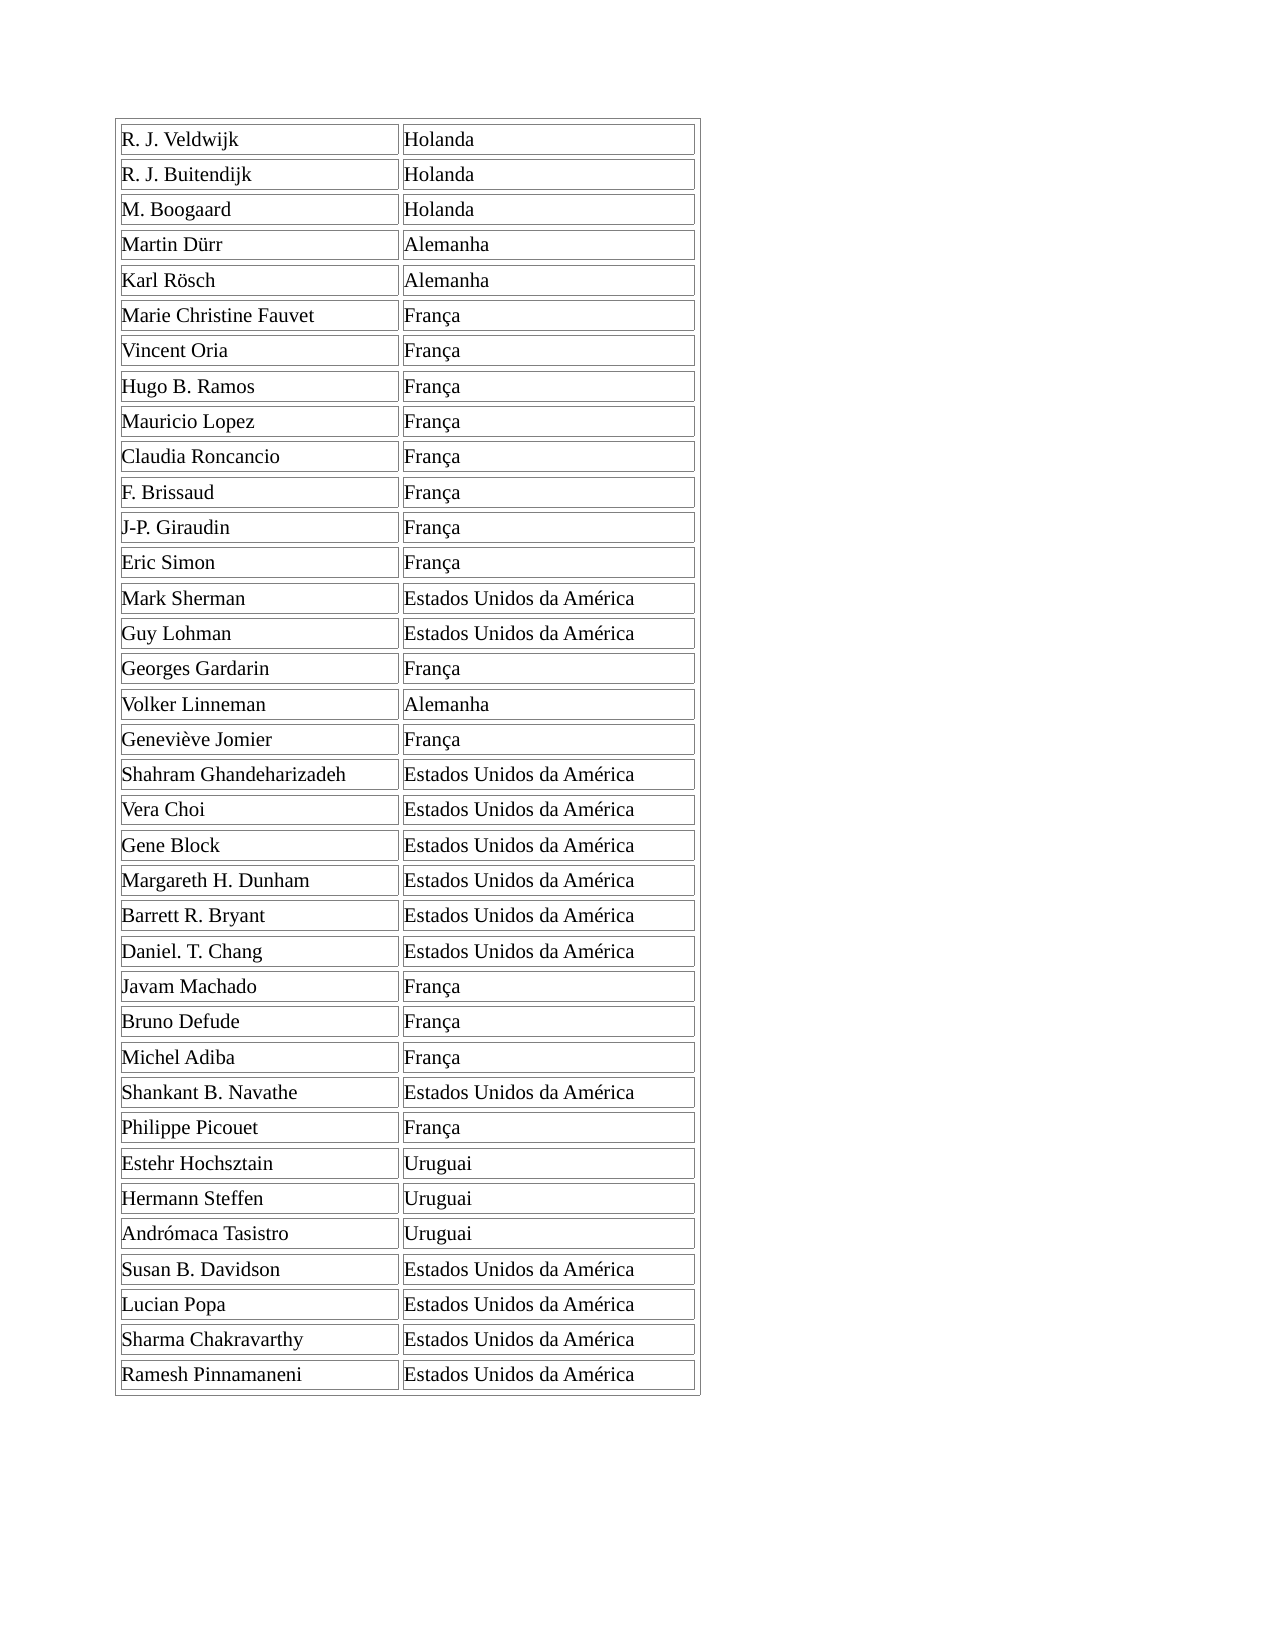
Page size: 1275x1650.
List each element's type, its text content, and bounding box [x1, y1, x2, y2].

table_cell França [401, 330, 697, 365]
table_cell Estados Unidos da América [401, 860, 697, 895]
table_cell França [401, 648, 697, 683]
table_cell Mauricio Lopez [118, 401, 401, 436]
table_cell França [401, 1036, 697, 1072]
table_cell Daniel. T. Chang [118, 930, 401, 966]
table_cell Estados Unidos da América [401, 577, 697, 612]
table_cell M. Boogaard [118, 189, 401, 224]
table_cell Uruguai [401, 1142, 697, 1177]
table_cell Estados Unidos da América [401, 789, 697, 824]
table_cell Martin Dürr [118, 224, 401, 259]
table_cell Guy Lohman [118, 613, 401, 648]
table_cell Alemanha [401, 683, 697, 718]
table_cell Volker Linneman [118, 683, 401, 718]
table_cell França [401, 295, 697, 330]
table_cell Alemanha [401, 224, 697, 259]
table_cell Michel Adiba [118, 1036, 401, 1072]
table_cell Estados Unidos da América [401, 1354, 697, 1389]
table_cell Holanda [401, 119, 697, 153]
table_cell França [401, 966, 697, 1001]
table_cell J-P. Giraudin [118, 507, 401, 542]
table_cell Bruno Defude [118, 1001, 401, 1036]
table_cell Uruguai [401, 1213, 697, 1248]
table_cell Estados Unidos da América [401, 1072, 697, 1107]
table_cell Shankant B. Navathe [118, 1072, 401, 1107]
table_cell França [401, 436, 697, 471]
table_cell Estehr Hochsztain [118, 1142, 401, 1177]
table_cell Georges Gardarin [118, 648, 401, 683]
table_cell Claudia Roncancio [118, 436, 401, 471]
table_cell Vincent Oria [118, 330, 401, 365]
table_cell França [401, 542, 697, 577]
table_cell Eric Simon [118, 542, 401, 577]
table_cell Holanda [401, 189, 697, 224]
table_cell Mark Sherman [118, 577, 401, 612]
table_cell Javam Machado [118, 966, 401, 1001]
table_cell Estados Unidos da América [401, 1284, 697, 1319]
table_cell Estados Unidos da América [401, 754, 697, 789]
table_cell França [401, 401, 697, 436]
table_cell Estados Unidos da América [401, 895, 697, 930]
table_cell Lucian Popa [118, 1284, 401, 1319]
table_cell Estados Unidos da América [401, 930, 697, 966]
table_cell Holanda [401, 154, 697, 189]
table_cell Estados Unidos da América [401, 1319, 697, 1354]
table_cell Uruguai [401, 1178, 697, 1213]
table_cell Gene Block [118, 824, 401, 860]
table_cell França [401, 507, 697, 542]
table_cell Margareth H. Dunham [118, 860, 401, 895]
table_cell França [401, 365, 697, 401]
table_cell Andrómaca Tasistro [118, 1213, 401, 1248]
table_cell Marie Christine Fauvet [118, 295, 401, 330]
table_cell Shahram Ghandeharizadeh [118, 754, 401, 789]
table_cell Hermann Steffen [118, 1178, 401, 1213]
table_cell Hugo B. Ramos [118, 365, 401, 401]
table_cell F. Brissaud [118, 471, 401, 507]
table_cell Geneviève Jomier [118, 719, 401, 754]
table_cell Vera Choi [118, 789, 401, 824]
table_cell França [401, 1107, 697, 1142]
table_cell Alemanha [401, 259, 697, 295]
table_cell R. J. Veldwijk [118, 119, 401, 153]
table_cell França [401, 719, 697, 754]
table_cell Estados Unidos da América [401, 613, 697, 648]
table_cell Estados Unidos da América [401, 1248, 697, 1283]
table_cell Susan B. Davidson [118, 1248, 401, 1283]
table_cell Barrett R. Bryant [118, 895, 401, 930]
table_cell Ramesh Pinnamaneni [118, 1354, 401, 1389]
table_cell França [401, 1001, 697, 1036]
table_cell Karl Rösch [118, 259, 401, 295]
table_cell França [401, 471, 697, 507]
table_cell R. J. Buitendijk [118, 154, 401, 189]
table_cell Sharma Chakravarthy [118, 1319, 401, 1354]
table_cell Estados Unidos da América [401, 824, 697, 860]
table_cell Philippe Picouet [118, 1107, 401, 1142]
